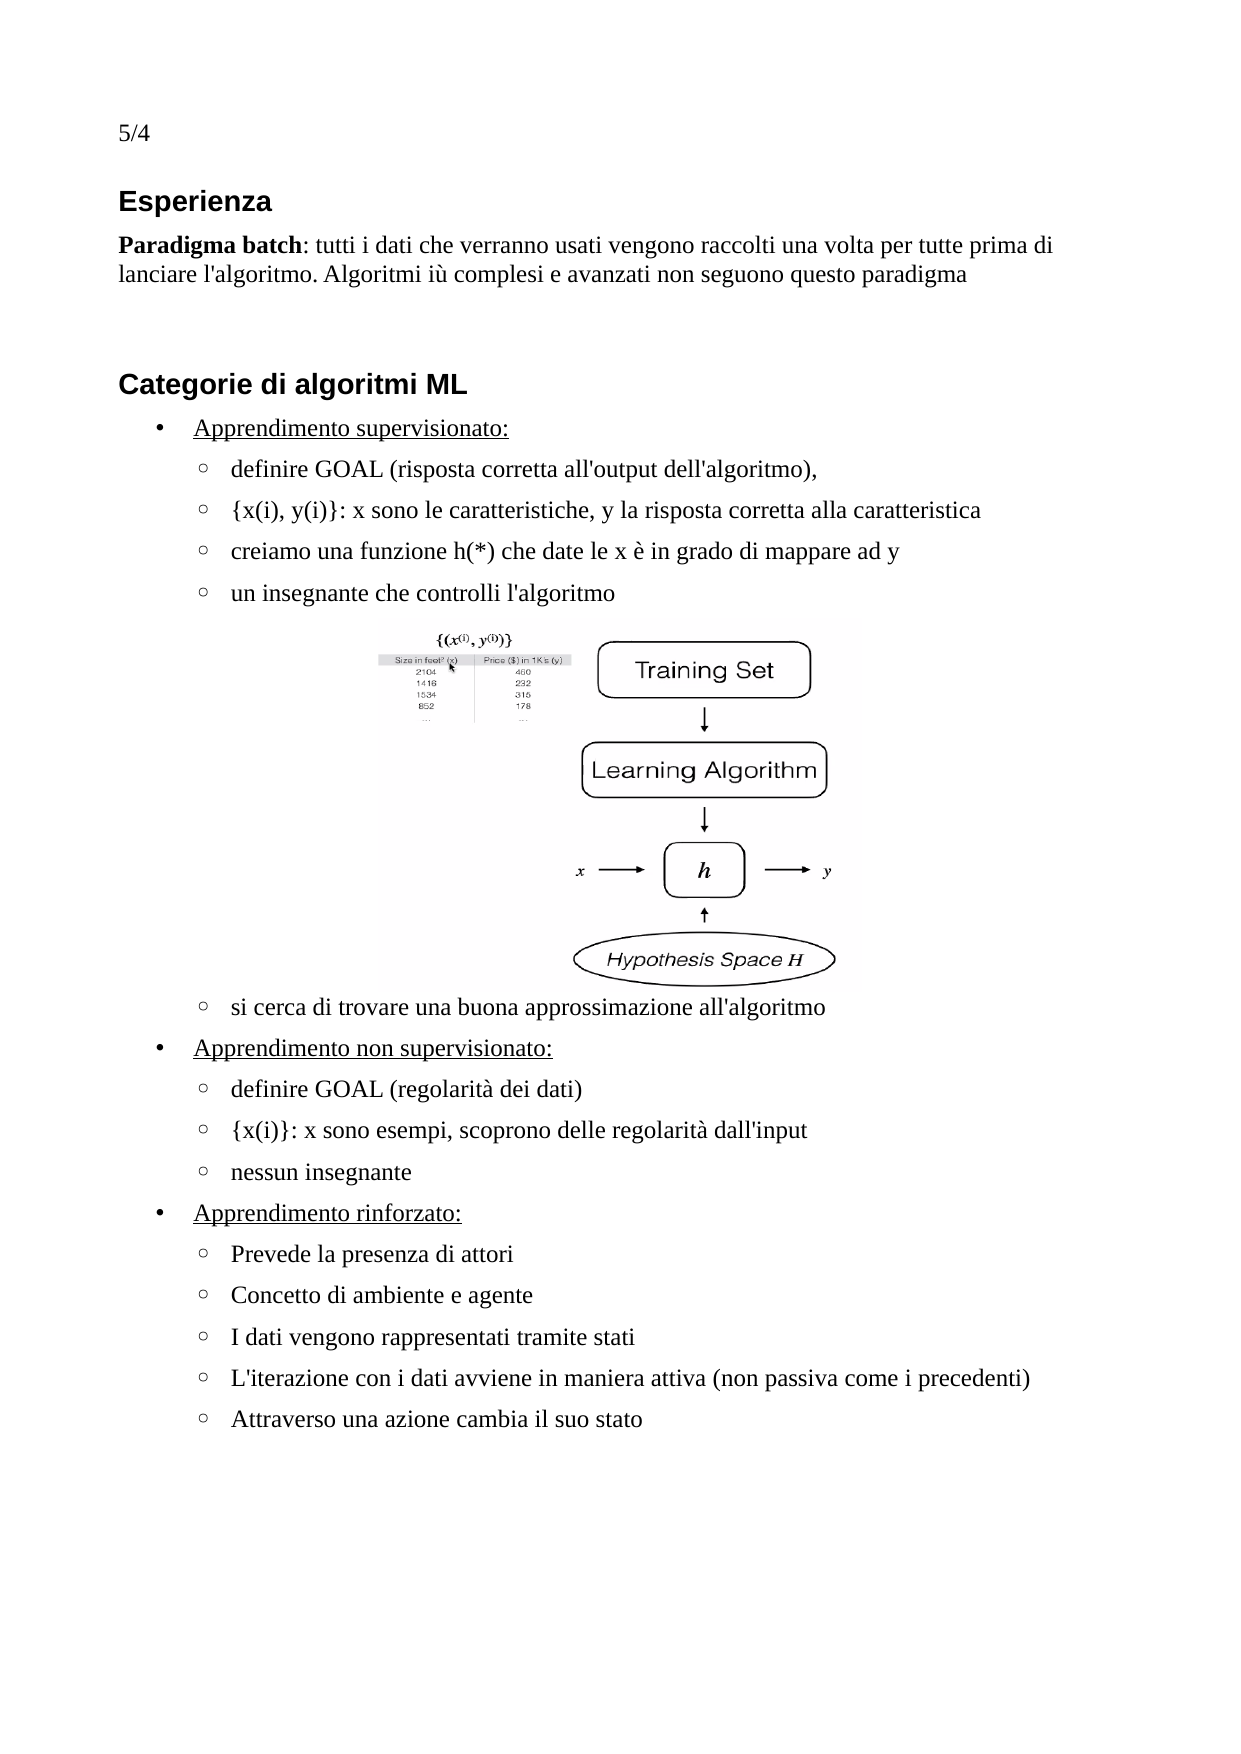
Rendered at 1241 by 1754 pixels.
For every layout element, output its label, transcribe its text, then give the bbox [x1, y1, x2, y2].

text Paradigma batch: tutti i dati che verranno usati vengono raccolti una volta per tutte prima di lanciare l'algoritmo. Algoritmi iù complesi e avanzati non seguono questo paradigma [118, 230, 1122, 288]
list Attraverso una azione cambia il suo stato [193, 1404, 1122, 1433]
list Prevede la presenza di attori [193, 1239, 1122, 1268]
list un insegnante che controlli l'algoritmo [193, 578, 1122, 606]
subtitle Categorie di algoritmi ML [118, 367, 1122, 400]
list Apprendimento supervisionato: [156, 413, 1122, 441]
list L'iterazione con i dati avviene in maniera attiva (non passiva come i precedenti) [193, 1363, 1122, 1392]
list nessun insegnante [193, 1157, 1122, 1185]
list creiamo una funzione h(*) che date le x è in grado di mappare ad y [193, 536, 1122, 565]
list I dati vengono rappresentati tramite stati [193, 1322, 1122, 1350]
list definire GOAL (risposta corretta all'output dell'algoritmo), [193, 454, 1122, 483]
text 5/4 [118, 118, 1122, 147]
list Apprendimento non supervisionato: [156, 1033, 1122, 1062]
list Concetto di ambiente e agente [193, 1280, 1122, 1309]
picture [378, 618, 862, 992]
list Apprendimento rinforzato: [156, 1198, 1122, 1227]
list {x(i)}: x sono esempi, scoprono delle regolarità dall'input [193, 1115, 1122, 1144]
subtitle Esperienza [118, 184, 1122, 218]
list definire GOAL (regolarità dei dati) [193, 1074, 1122, 1103]
list {x(i), y(i)}: x sono le caratteristiche, y la risposta corretta alla caratteristica [193, 495, 1122, 524]
list si cerca di trovare una buona approssimazione all'algoritmo [193, 619, 1122, 1020]
